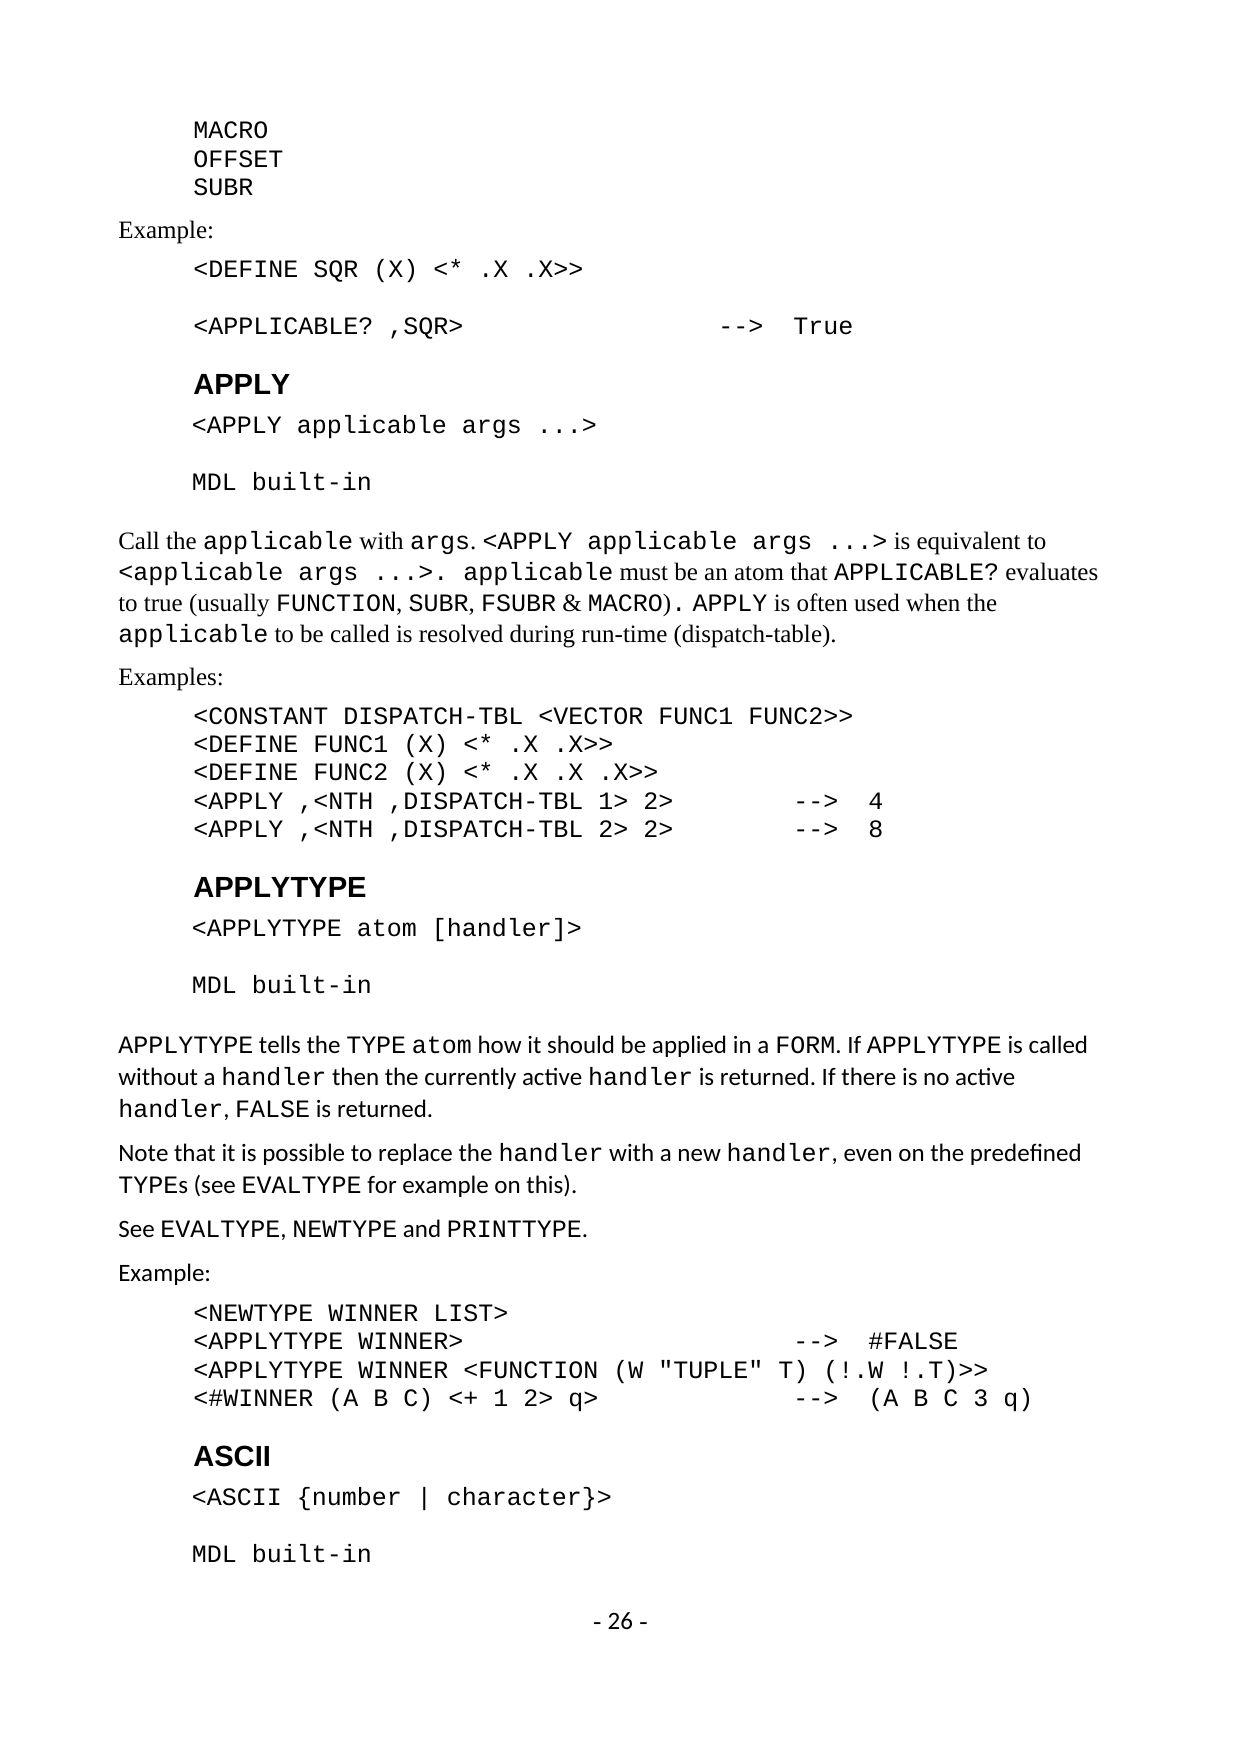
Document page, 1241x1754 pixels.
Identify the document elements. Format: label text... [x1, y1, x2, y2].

subtitle APPLY [118, 367, 1122, 400]
text <APPLY applicable args ...> [192, 413, 1122, 441]
text Call the applicable with args. <APPLY applicable args ...> is equivalent to <applicable args ...>. applicable must be an atom that APPLICABLE? evaluates to true (usually FUNCTION, SUBR, FSUBR & MACRO). APPLY is often used when the applicable to be called is resolved during run-time (dispatch-table). [118, 526, 1122, 649]
text Example: [118, 216, 1122, 244]
text <DEFINE SQR (X) <* .X .X>> <APPLICABLE? ,SQR> --> True [118, 257, 1122, 342]
text MDL built-in [192, 973, 1122, 1001]
text See EVALTYPE, NEWTYPE and PRINTTYPE. [118, 1213, 1122, 1245]
subtitle ASCII [118, 1439, 1122, 1472]
text MACRO OFFSET SUBR [118, 118, 1122, 203]
text <NEWTYPE WINNER LIST> <APPLYTYPE WINNER> --> #FALSE <APPLYTYPE WINNER <FUNCTION (W "TUPLE" T) (!.W !.T)>> <#WINNER (A B C) <+ 1 2> q> --> (A B C 3 q) [193, 1301, 1122, 1414]
text Examples: [118, 662, 1122, 691]
text APPLYTYPE tells the TYPE atom how it should be applied in a FORM. If APPLYTYPE is called without a handler then the currently active handler is returned. If there is no active handler, FALSE is returned. [118, 1029, 1122, 1125]
text <ASCII {number | character}> [192, 1485, 1122, 1513]
subtitle APPLYTYPE [118, 870, 1122, 903]
text Note that it is possible to replace the handler with a new handler, even on the predefined TYPEs (see EVALTYPE for example on this). [118, 1137, 1122, 1201]
text MDL built-in [192, 1542, 1122, 1570]
text <CONSTANT DISPATCH-TBL <VECTOR FUNC1 FUNC2>> <DEFINE FUNC1 (X) <* .X .X>> <DEFINE FUNC2 (X) <* .X .X .X>> <APPLY ,<NTH ,DISPATCH-TBL 1> 2> --> 4 <APPLY ,<NTH ,DISPATCH-TBL 2> 2> --> 8 [118, 703, 1122, 845]
text Example: [118, 1257, 1122, 1288]
text <APPLYTYPE atom [handler]> [192, 916, 1122, 944]
text MDL built-in [192, 469, 1122, 498]
